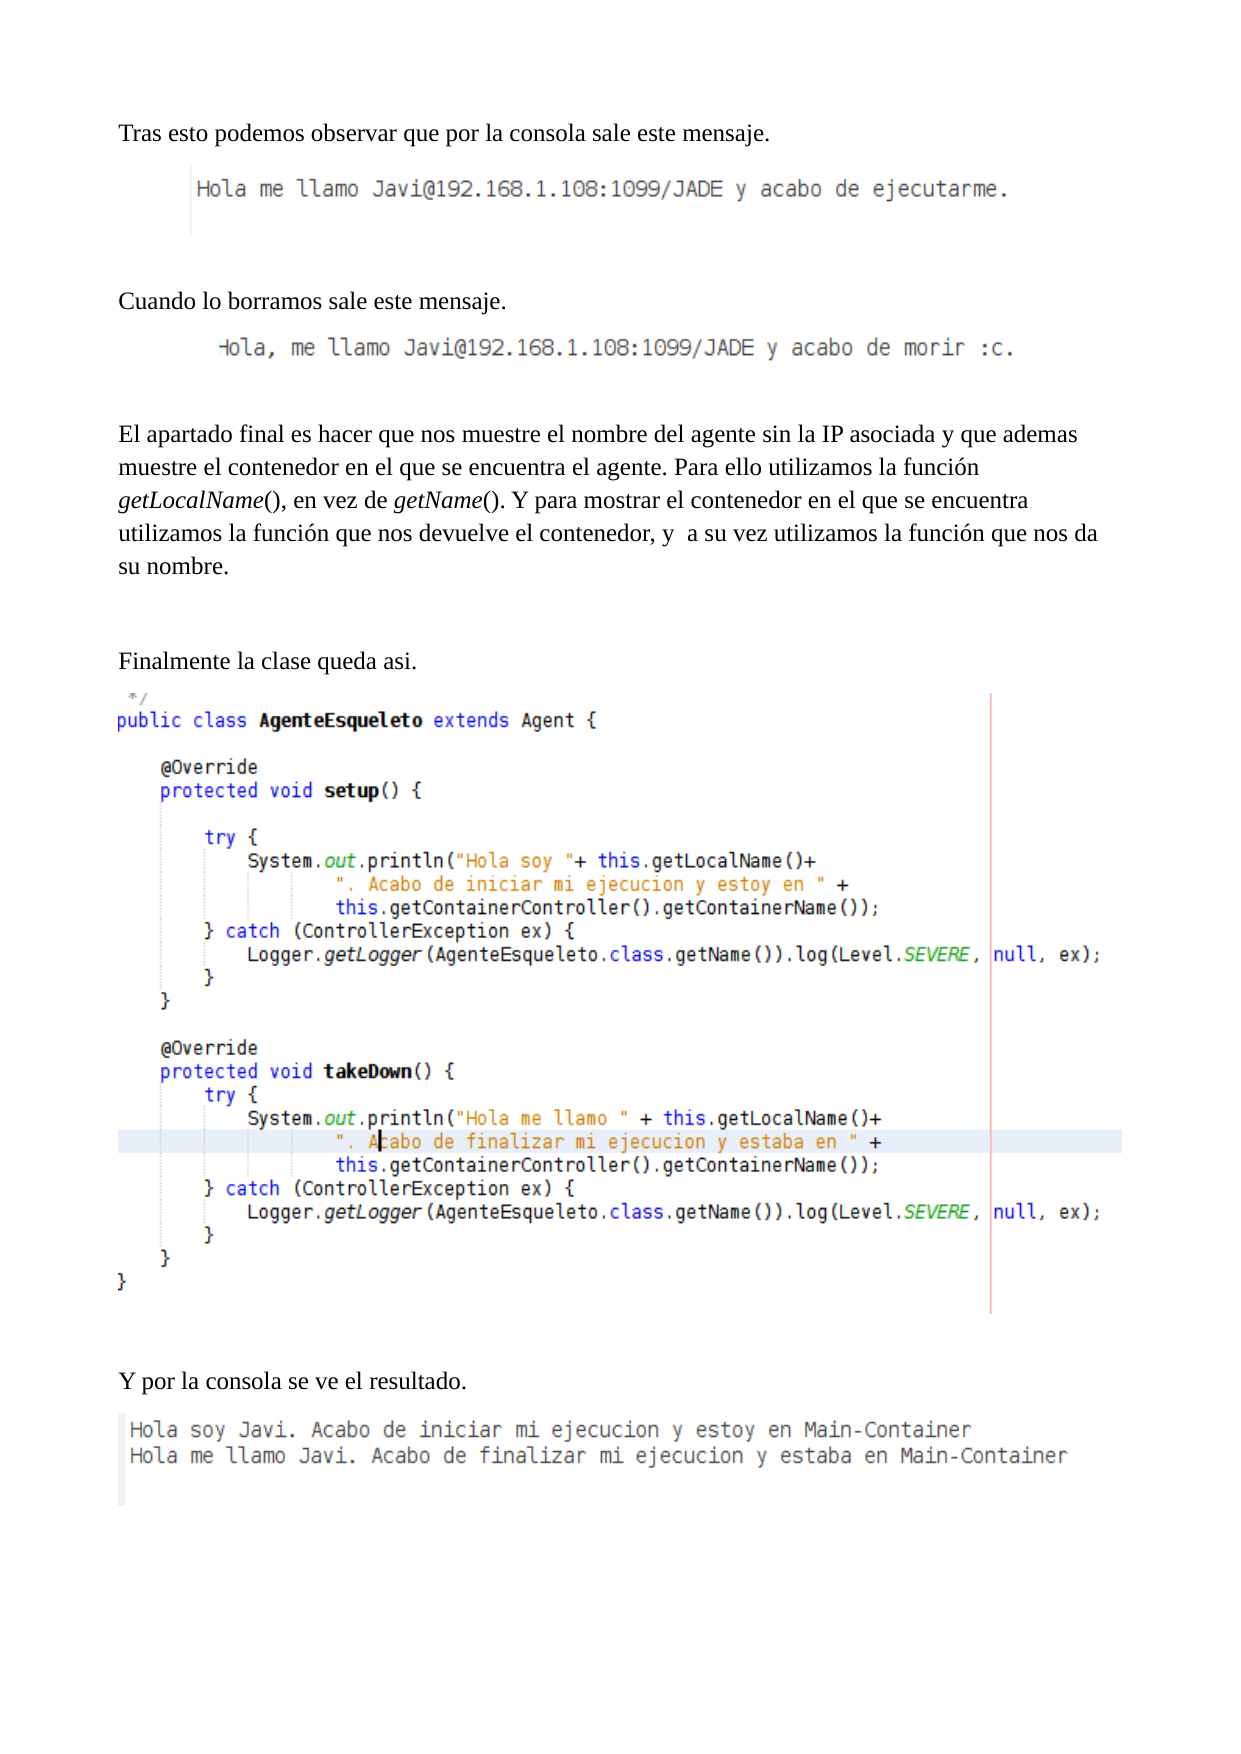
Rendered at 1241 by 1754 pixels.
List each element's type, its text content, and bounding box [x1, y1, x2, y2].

picture [118, 693, 1123, 1314]
picture [219, 333, 1021, 367]
text Y por la consola se ve el resultado. [118, 1366, 1122, 1394]
text Cuando lo borramos sale este mensaje. [118, 286, 1122, 315]
picture [189, 165, 1051, 235]
text Finalmente la clase queda asi. [118, 646, 1122, 675]
text El apartado final es hacer que nos muestre el nombre del agente sin la IP asociada y que ademas muestre el contenedor en el que se encuentra el agente. Para ello utilizamos la función getLocalName(), en vez de getName(). Y para mostrar el contenedor en el que se encuentra utilizamos la función que nos devuelve el contenedor, y a su vez utilizamos la función que nos da su nombre. [118, 419, 1122, 579]
text Tras esto podemos observar que por la consola sale este mensaje. [118, 118, 1122, 147]
picture [118, 1413, 1123, 1506]
